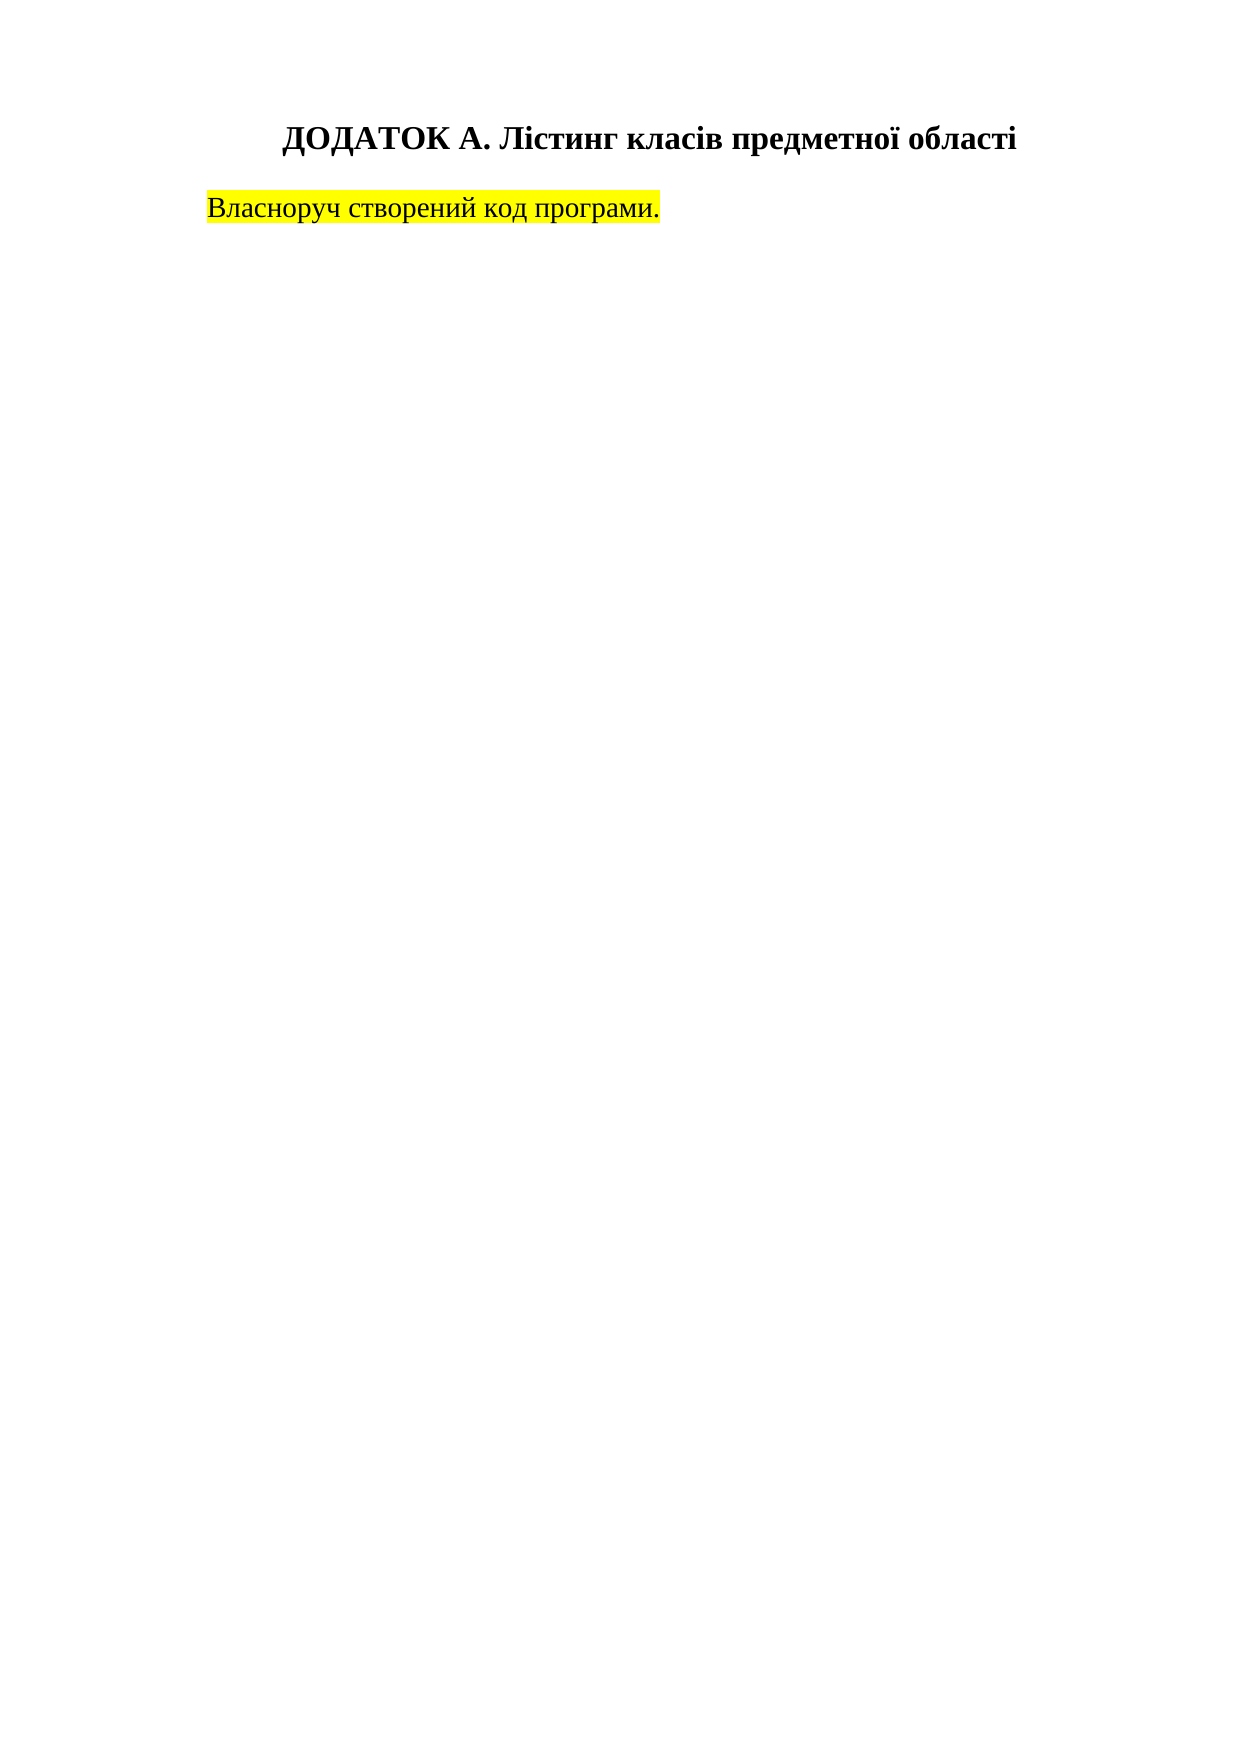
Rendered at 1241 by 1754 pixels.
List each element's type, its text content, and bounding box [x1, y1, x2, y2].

text Власноруч створений код програми. [148, 190, 1152, 223]
subtitle ДОДАТОК А. Лістинг класів предметної області [148, 118, 1152, 156]
